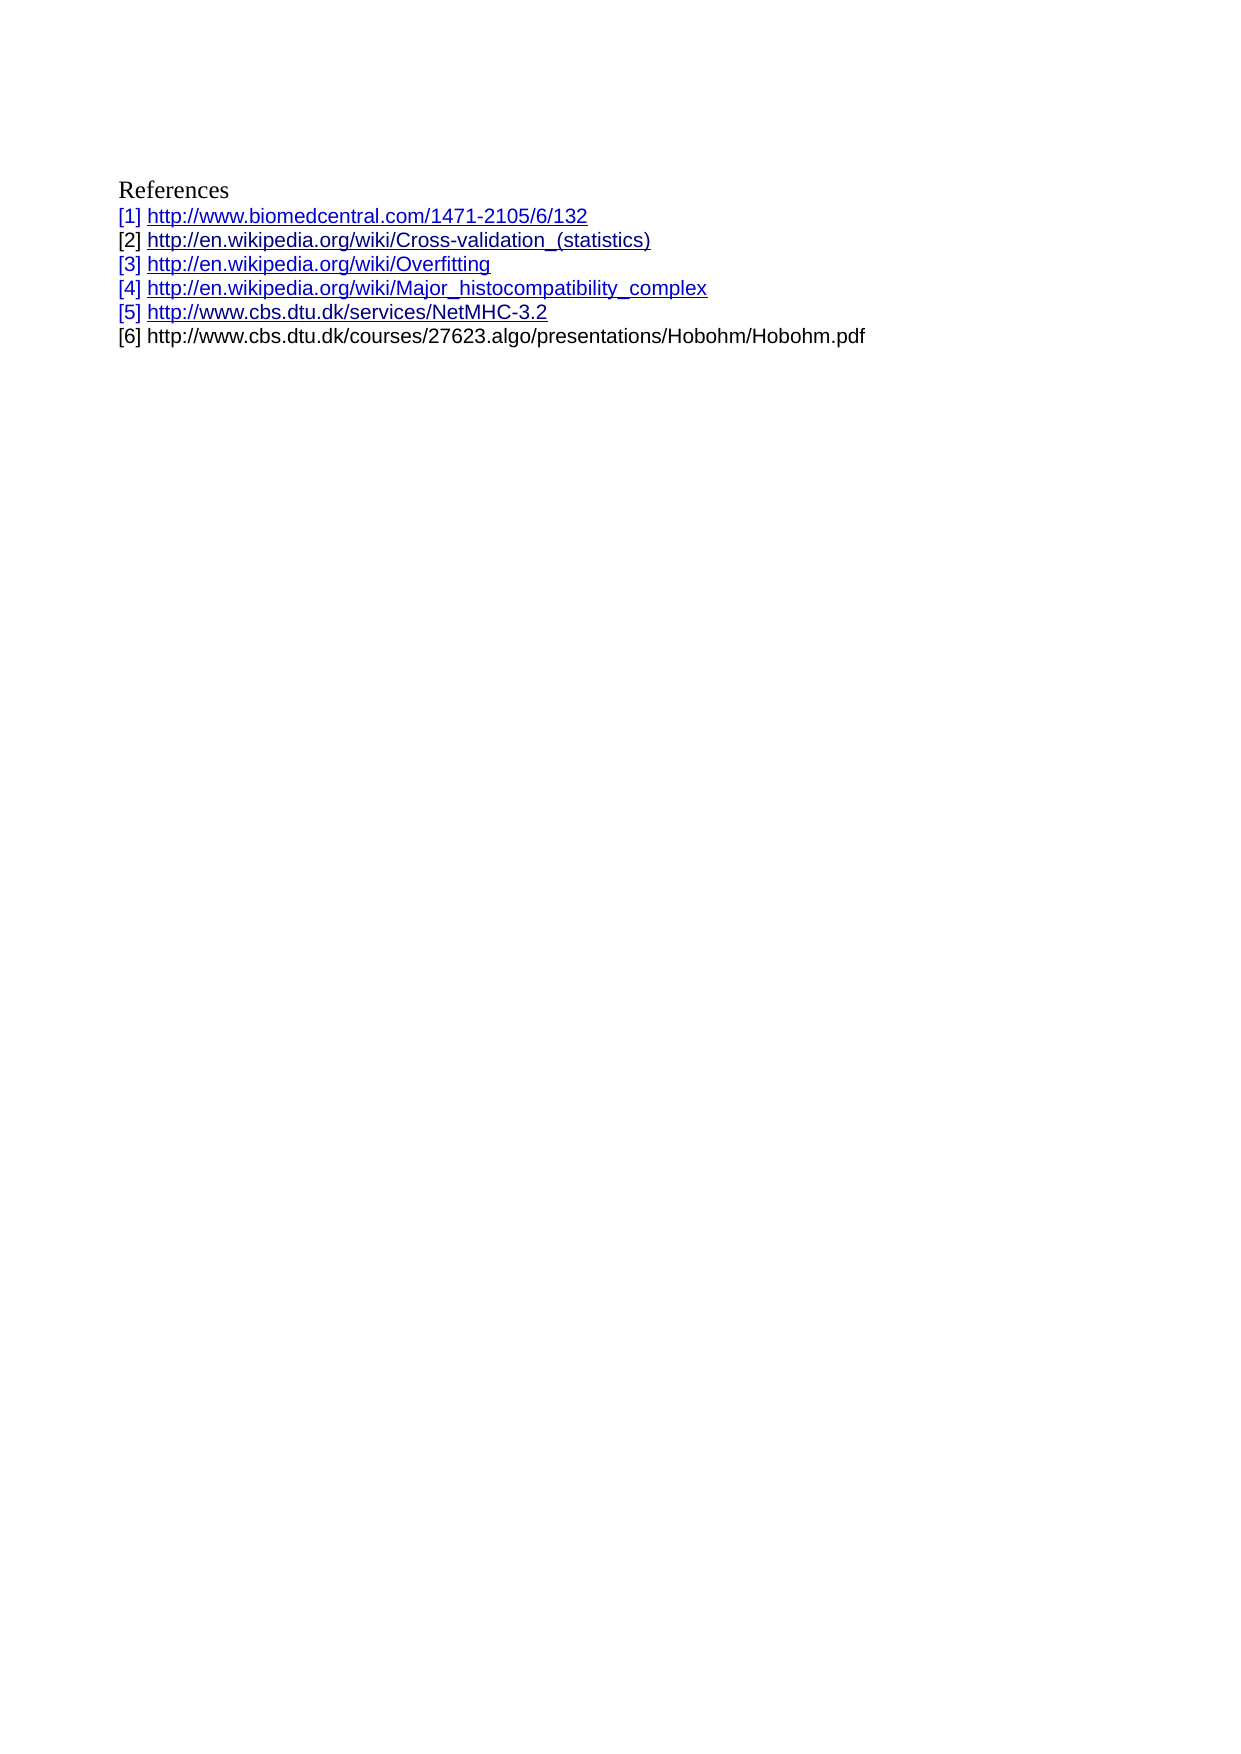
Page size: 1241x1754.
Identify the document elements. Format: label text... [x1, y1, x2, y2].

text [3] http://en.wikipedia.org/wiki/Overfitting [118, 252, 1122, 276]
text [2] http://en.wikipedia.org/wiki/Cross-validation_(statistics) [118, 228, 1122, 252]
text [4] http://en.wikipedia.org/wiki/Major_histocompatibility_complex [118, 276, 1122, 300]
text References [118, 176, 1122, 204]
text [1] http://www.biomedcentral.com/1471-2105/6/132 [118, 204, 1122, 228]
text [5] http://www.cbs.dtu.dk/services/NetMHC-3.2 [118, 300, 1122, 324]
text [6] http://www.cbs.dtu.dk/courses/27623.algo/presentations/Hobohm/Hobohm.pdf [118, 324, 1122, 348]
